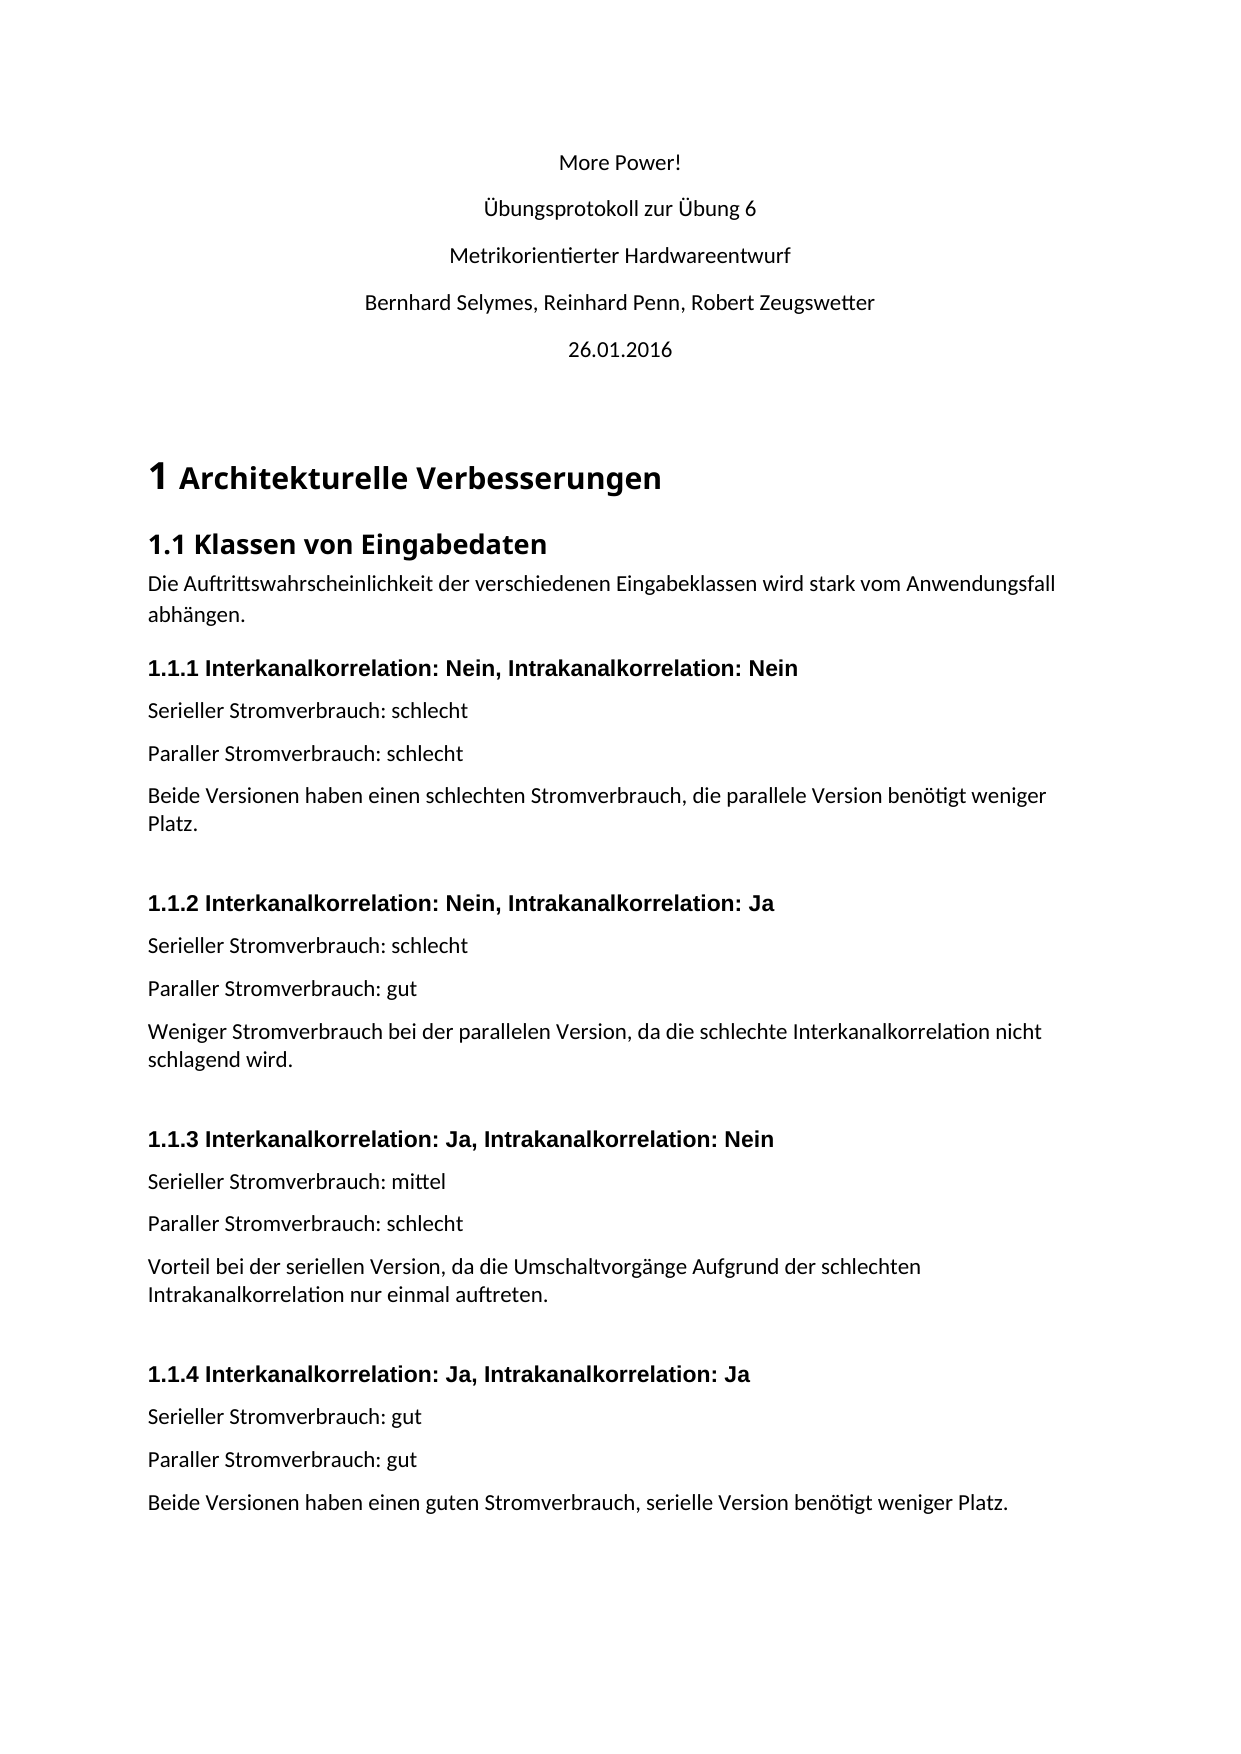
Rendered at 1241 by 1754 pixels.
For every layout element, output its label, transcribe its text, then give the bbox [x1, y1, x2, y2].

text Übungsprotokoll zur Übung 6 [148, 194, 1093, 222]
subtitle 1.1.1 Interkanalkorrelation: Nein, Intrakanalkorrelation: Nein [148, 655, 1093, 681]
text Die Auftrittswahrscheinlichkeit der verschiedenen Eingabeklassen wird stark vom Anwendungsfall abhängen. [148, 569, 1093, 628]
subtitle 1.1 Klassen von Eingabedaten [148, 526, 1093, 562]
text Paraller Stromverbrauch: schlecht [148, 739, 1093, 767]
subtitle 1.1.3 Interkanalkorrelation: Ja, Intrakanalkorrelation: Nein [148, 1126, 1093, 1152]
text Weniger Stromverbrauch bei der parallelen Version, da die schlechte Interkanalkorrelation nicht schlagend wird. [148, 1017, 1093, 1073]
text Vorteil bei der seriellen Version, da die Umschaltvorgänge Aufgrund der schlechten Intrakanalkorrelation nur einmal auftreten. [148, 1252, 1093, 1308]
text Serieller Stromverbrauch: mittel [148, 1167, 1093, 1195]
text Serieller Stromverbrauch: schlecht [148, 931, 1093, 959]
text Beide Versionen haben einen schlechten Stromverbrauch, die parallele Version benötigt weniger Platz. [148, 781, 1093, 837]
subtitle 1.1.2 Interkanalkorrelation: Nein, Intrakanalkorrelation: Ja [148, 890, 1093, 917]
text Metrikorientierter Hardwareentwurf [148, 241, 1093, 269]
text Beide Versionen haben einen guten Stromverbrauch, serielle Version benötigt weniger Platz. [148, 1488, 1093, 1516]
text Serieller Stromverbrauch: schlecht [148, 696, 1093, 724]
text Serieller Stromverbrauch: gut [148, 1402, 1093, 1430]
text 26.01.2016 [148, 335, 1093, 363]
text Bernhard Selymes, Reinhard Penn, Robert Zeugswetter [148, 288, 1093, 316]
subtitle 1.1.4 Interkanalkorrelation: Ja, Intrakanalkorrelation: Ja [148, 1361, 1093, 1388]
text More Power! [148, 148, 1093, 176]
text Paraller Stromverbrauch: schlecht [148, 1209, 1093, 1237]
text Paraller Stromverbrauch: gut [148, 974, 1093, 1002]
subtitle 1 Architekturelle Verbesserungen [148, 450, 1093, 501]
text Paraller Stromverbrauch: gut [148, 1445, 1093, 1473]
